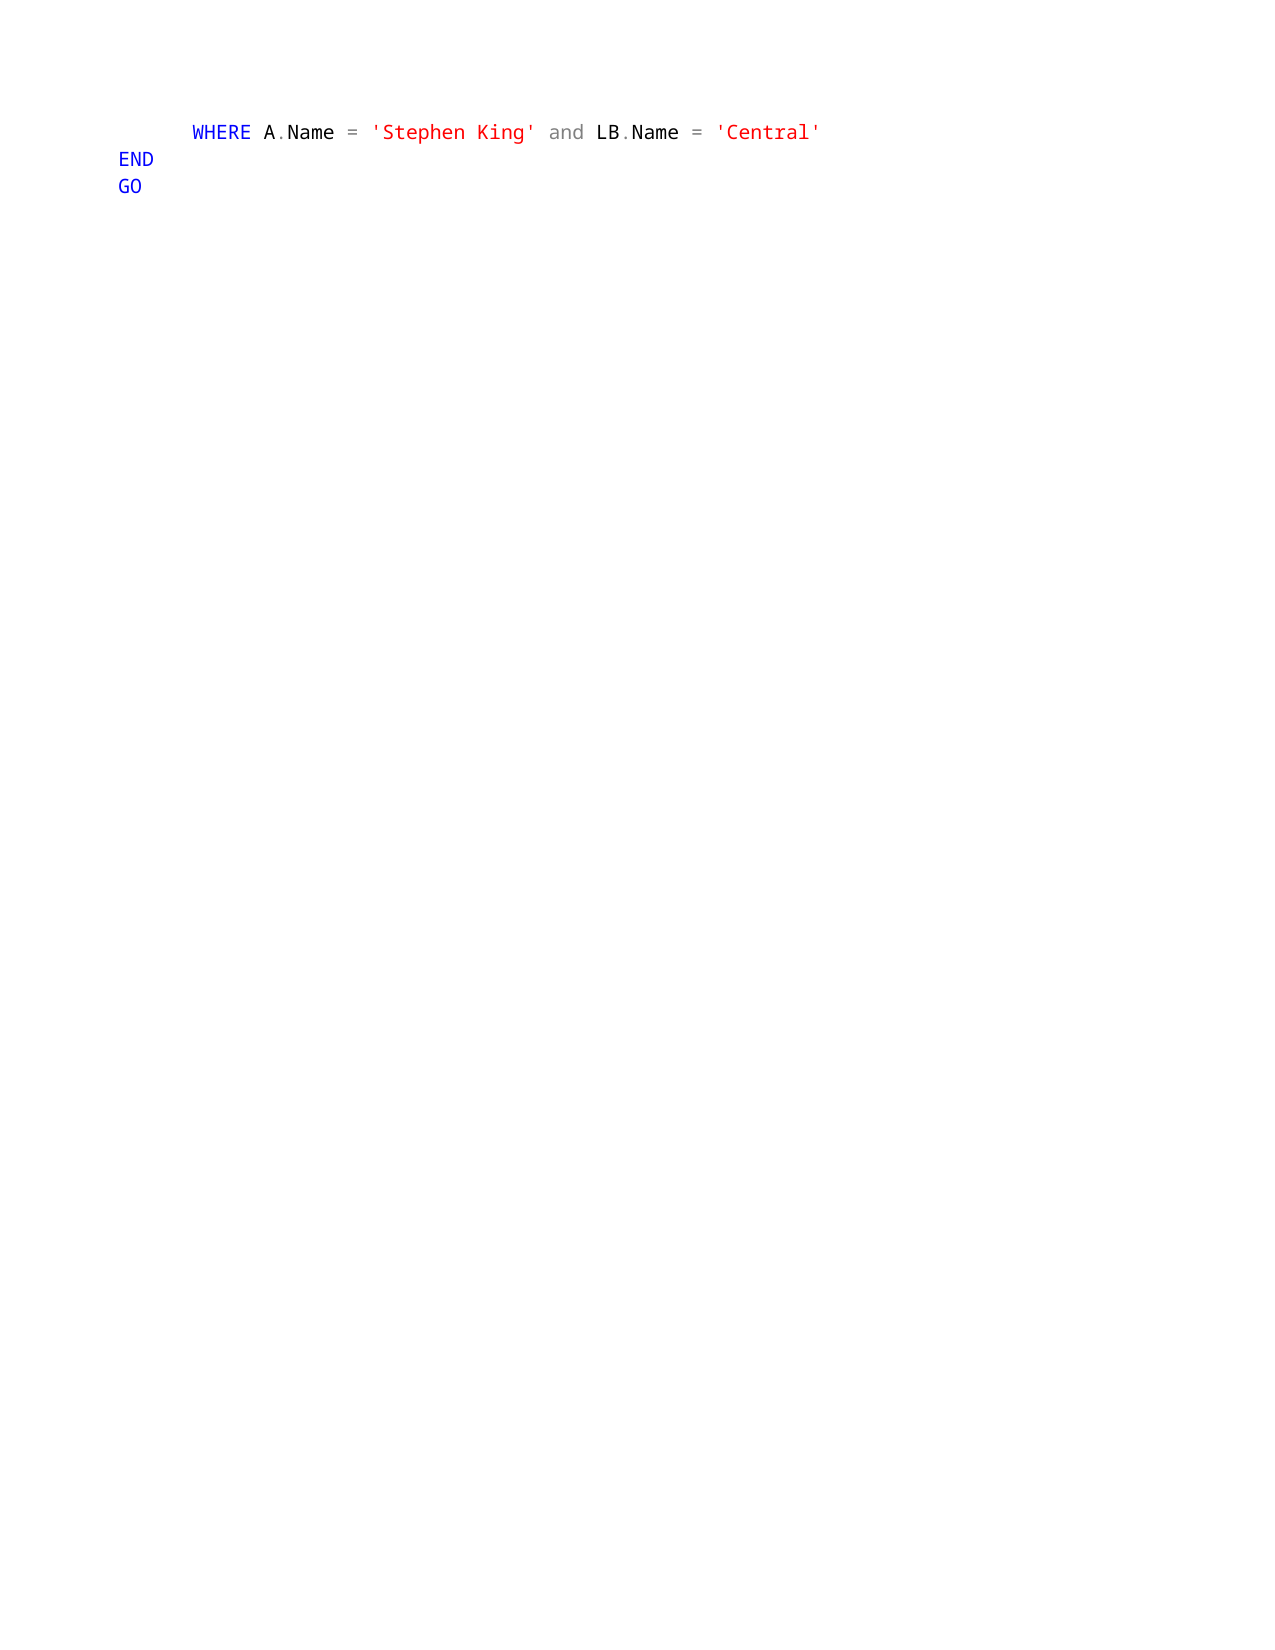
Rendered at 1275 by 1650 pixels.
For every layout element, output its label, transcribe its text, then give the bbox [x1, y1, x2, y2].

text GO [118, 172, 1157, 199]
text END [118, 145, 1157, 172]
text WHERE A.Name = 'Stephen King' and LB.Name = 'Central' [118, 118, 1157, 145]
